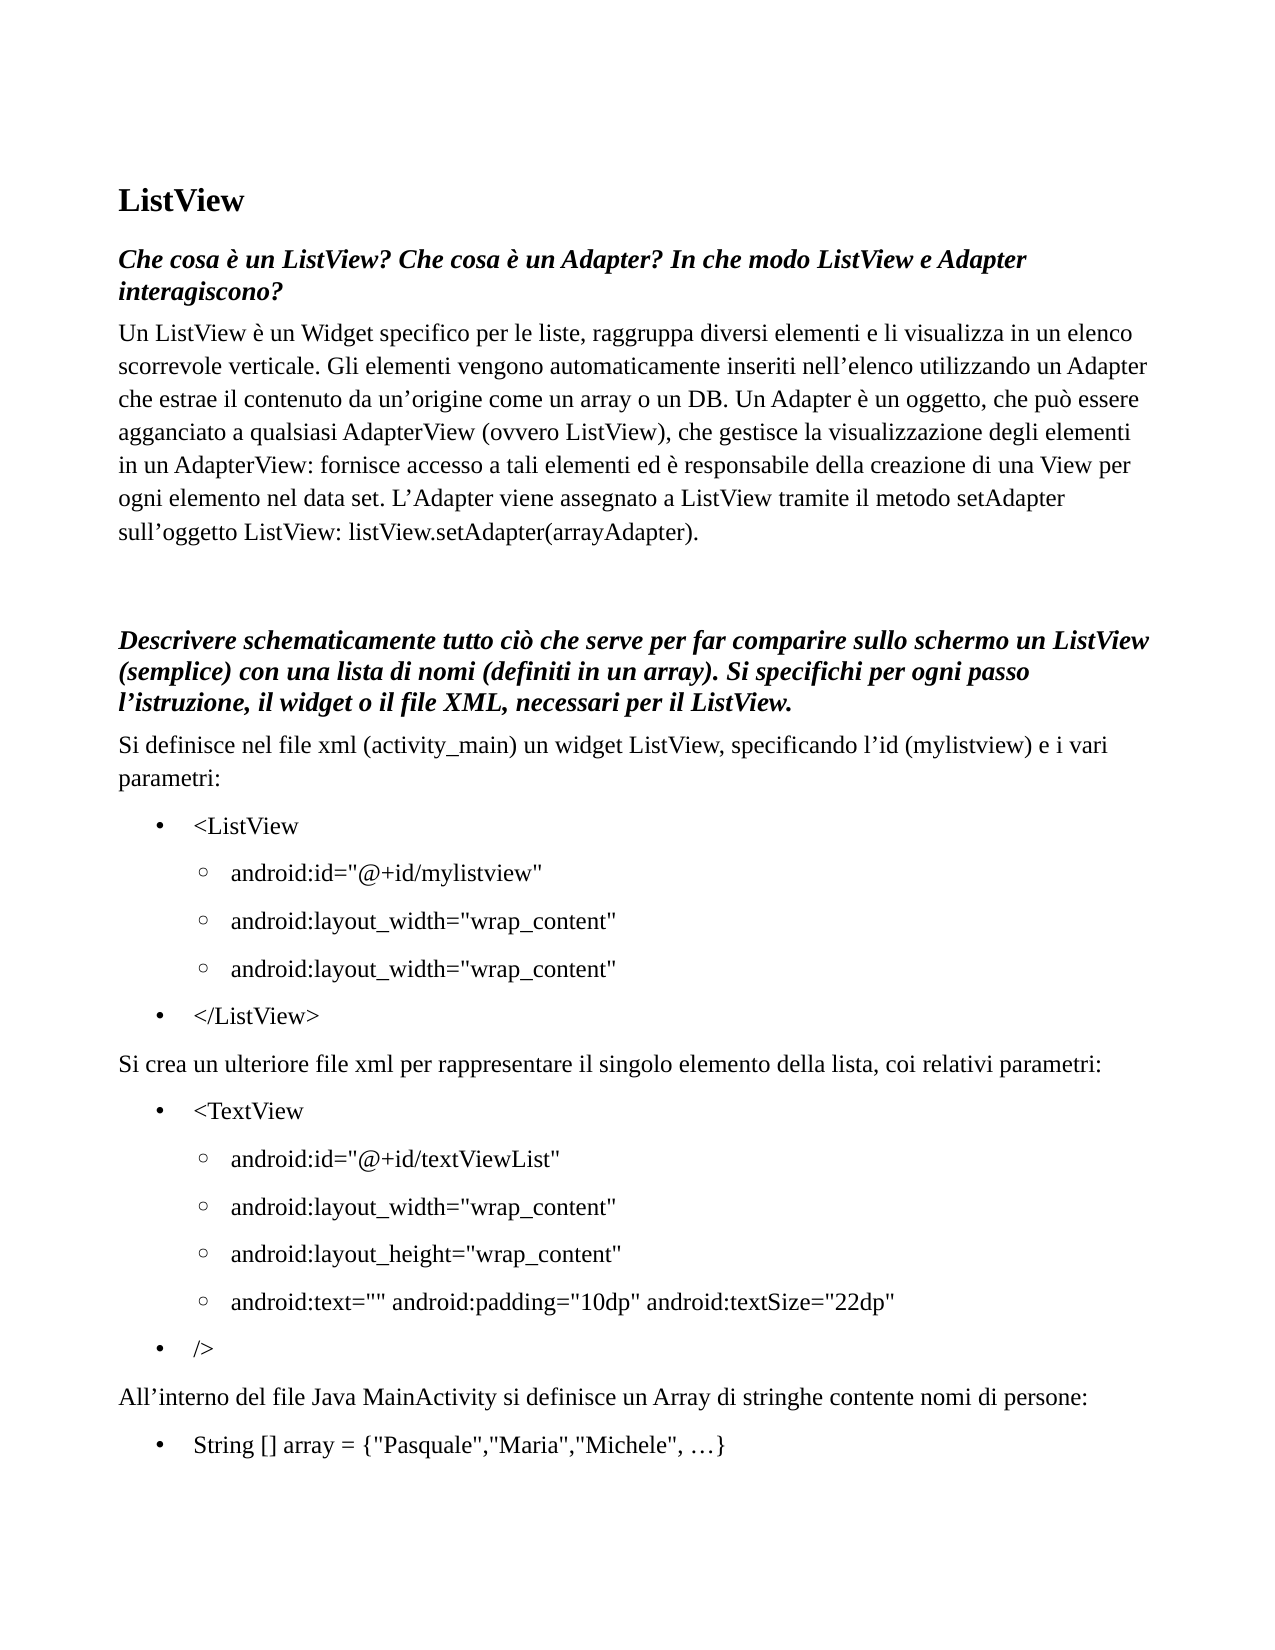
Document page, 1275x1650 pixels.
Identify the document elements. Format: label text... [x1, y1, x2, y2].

list android:layout_width="wrap_content" [193, 1192, 1157, 1220]
list android:text="" android:padding="10dp" android:textSize="22dp" [193, 1287, 1157, 1316]
list android:layout_width="wrap_content" [193, 954, 1157, 982]
list <ListView [156, 811, 1157, 839]
text Un ListView è un Widget specifico per le liste, raggruppa diversi elementi e li visualizza in un elenco scorrevole verticale. Gli elementi vengono automaticamente inseriti nell’elenco utilizzando un Adapter che estrae il contenuto da un’origine come un array o un DB. Un Adapter è un oggetto, che può essere agganciato a qualsiasi AdapterView (ovvero ListView), che gestisce la visualizzazione degli elementi in un AdapterView: fornisce accesso a tali elementi ed è responsabile della creazione di una View per ogni elemento nel data set. L’Adapter viene assegnato a ListView tramite il metodo setAdapter sull’oggetto ListView: listView.setAdapter(arrayAdapter). [118, 318, 1157, 545]
list android:layout_height="wrap_content" [193, 1239, 1157, 1268]
list <TextView [156, 1096, 1157, 1125]
list android:layout_width="wrap_content" [193, 906, 1157, 935]
subtitle Descrivere schematicamente tutto ciò che serve per far comparire sullo schermo un ListView (semplice) con una lista di nomi (definiti in un array). Si specifichi per ogni passo l’istruzione, il widget o il file XML, necessari per il ListView. [118, 624, 1157, 718]
list String [] array = {"Pasquale","Maria","Michele", …} [156, 1430, 1157, 1458]
text All’interno del file Java MainActivity si definisce un Array di stringhe contente nomi di persone: [118, 1382, 1157, 1411]
list </ListView> [156, 1001, 1157, 1030]
list android:id="@+id/textViewList" [193, 1144, 1157, 1173]
list /> [156, 1334, 1157, 1363]
text Si definisce nel file xml (activity_main) un widget ListView, specificando l’id (mylistview) e i vari parametri: [118, 730, 1157, 792]
subtitle Che cosa è un ListView? Che cosa è un Adapter? In che modo ListView e Adapter interagiscono? [118, 244, 1157, 306]
list android:id="@+id/mylistview" [193, 858, 1157, 887]
subtitle ListView [118, 180, 1157, 219]
text Si crea un ulteriore file xml per rappresentare il singolo elemento della lista, coi relativi parametri: [118, 1049, 1157, 1078]
